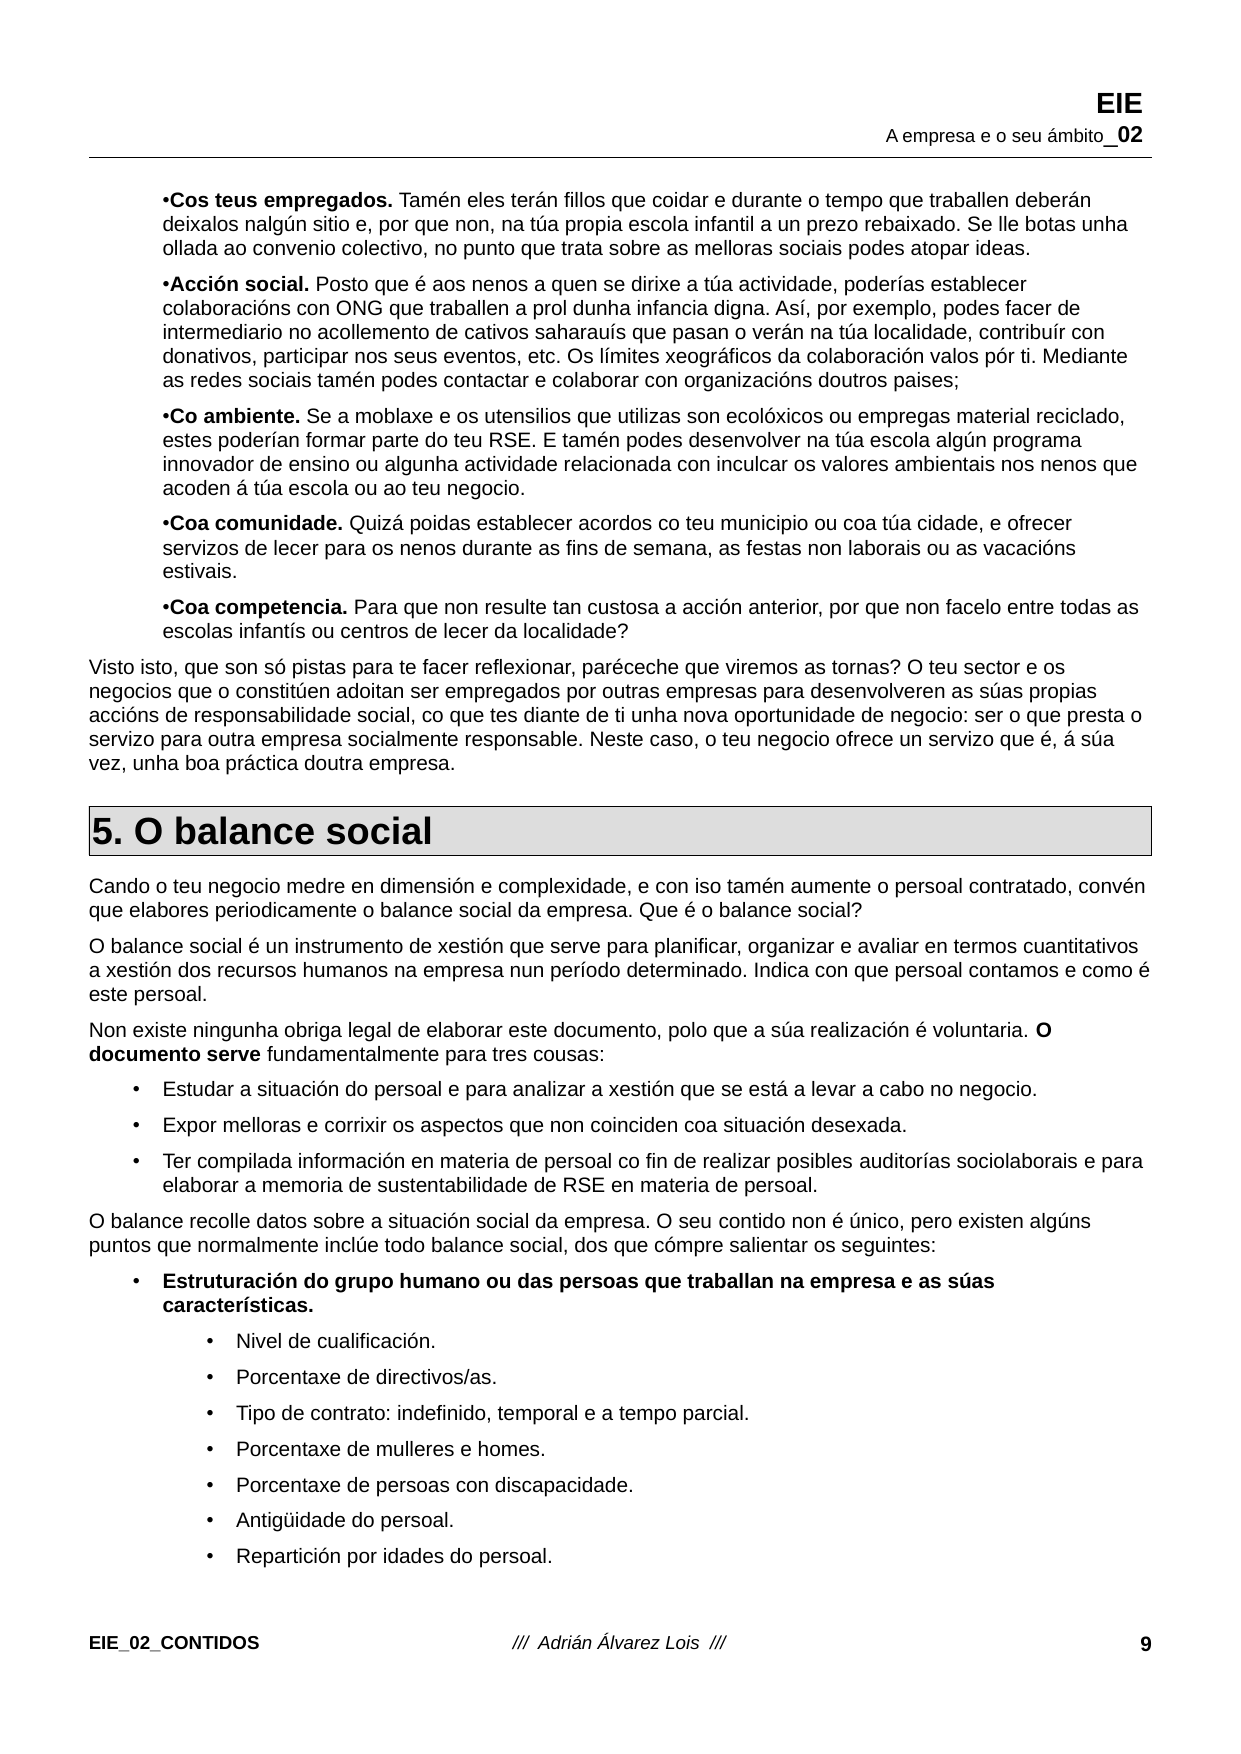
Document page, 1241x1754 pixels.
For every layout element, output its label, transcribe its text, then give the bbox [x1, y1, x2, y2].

text Visto isto, que son só pistas para te facer reflexionar, paréceche que viremos as tornas? O teu sector e os negocios que o constitúen adoitan ser empregados por outras empresas para desenvolveren as súas propias accións de responsabilidade social, co que tes diante de ti unha nova oportunidade de negocio: ser o que presta o servizo para outra empresa socialmente responsable. Neste caso, o teu negocio ofrece un servizo que é, á súa vez, unha boa práctica doutra empresa. [88, 655, 1152, 775]
text Non existe ningunha obriga legal de elaborar este documento, polo que a súa realización é voluntaria. O documento serve fundamentalmente para tres cousas: [88, 1017, 1152, 1065]
subtitle 5. O balance social [90, 807, 1151, 855]
list Tipo de contrato: indefinido, temporal e a tempo parcial. [206, 1401, 1152, 1424]
list Repartición por idades do persoal. [206, 1544, 1152, 1568]
list Acción social. Posto que é aos nenos a quen se dirixe a túa actividade, poderías establecer colaboracións con ONG que traballen a prol dunha infancia digna. Así, por exemplo, podes facer de intermediario no acollemento de cativos saharauís que pasan o verán na túa localidade, contribuír con donativos, participar nos seus eventos, etc. Os límites xeográficos da colaboración valos pór ti. Mediante as redes sociais tamén podes contactar e colaborar con organizacións doutros paises; [88, 272, 1152, 392]
list Coa comunidade. Quizá poidas establecer acordos co teu municipio ou coa túa cidade, e ofrecer servizos de lecer para os nenos durante as fins de semana, as festas non laborais ou as vacacións estivais. [88, 511, 1152, 583]
list Estudar a situación do persoal e para analizar a xestión que se está a levar a cabo no negocio. [133, 1077, 1152, 1101]
list Antigüidade do persoal. [206, 1508, 1152, 1532]
list Nivel de cualificación. [206, 1329, 1152, 1353]
text Cando o teu negocio medre en dimensión e complexidade, e con iso tamén aumente o persoal contratado, convén que elabores periodicamente o balance social da empresa. Que é o balance social? [88, 874, 1152, 922]
text O balance recolle datos sobre a situación social da empresa. O seu contido non é único, pero existen algúns puntos que normalmente inclúe todo balance social, dos que cómpre salientar os seguintes: [88, 1209, 1152, 1257]
text O balance social é un instrumento de xestión que serve para planificar, organizar e avaliar en termos cuantitativos a xestión dos recursos humanos na empresa nun período determinado. Indica con que persoal contamos e como é este persoal. [88, 934, 1152, 1006]
list Estruturación do grupo humano ou das persoas que traballan na empresa e as súas características. [133, 1269, 1152, 1317]
list Ter compilada información en materia de persoal co fin de realizar posibles auditorías sociolaborais e para elaborar a memoria de sustentabilidade de RSE en materia de persoal. [133, 1149, 1152, 1197]
list Expor melloras e corrixir os aspectos que non coinciden coa situación desexada. [133, 1113, 1152, 1137]
list Porcentaxe de persoas con discapacidade. [206, 1472, 1152, 1496]
list Porcentaxe de directivos/as. [206, 1364, 1152, 1389]
list Co ambiente. Se a moblaxe e os utensilios que utilizas son ecolóxicos ou empregas material reciclado, estes poderían formar parte do teu RSE. E tamén podes desenvolver na túa escola algún programa innovador de ensino ou algunha actividade relacionada con inculcar os valores ambientais nos nenos que acoden á túa escola ou ao teu negocio. [88, 403, 1152, 499]
list Coa competencia. Para que non resulte tan custosa a acción anterior, por que non facelo entre todas as escolas infantís ou centros de lecer da localidade? [88, 595, 1152, 643]
list Cos teus empregados. Tamén eles terán fillos que coidar e durante o tempo que traballen deberán deixalos nalgún sitio e, por que non, na túa propia escola infantil a un prezo rebaixado. Se lle botas unha ollada ao convenio colectivo, no punto que trata sobre as melloras sociais podes atopar ideas. [88, 188, 1152, 260]
list Porcentaxe de mulleres e homes. [206, 1436, 1152, 1461]
